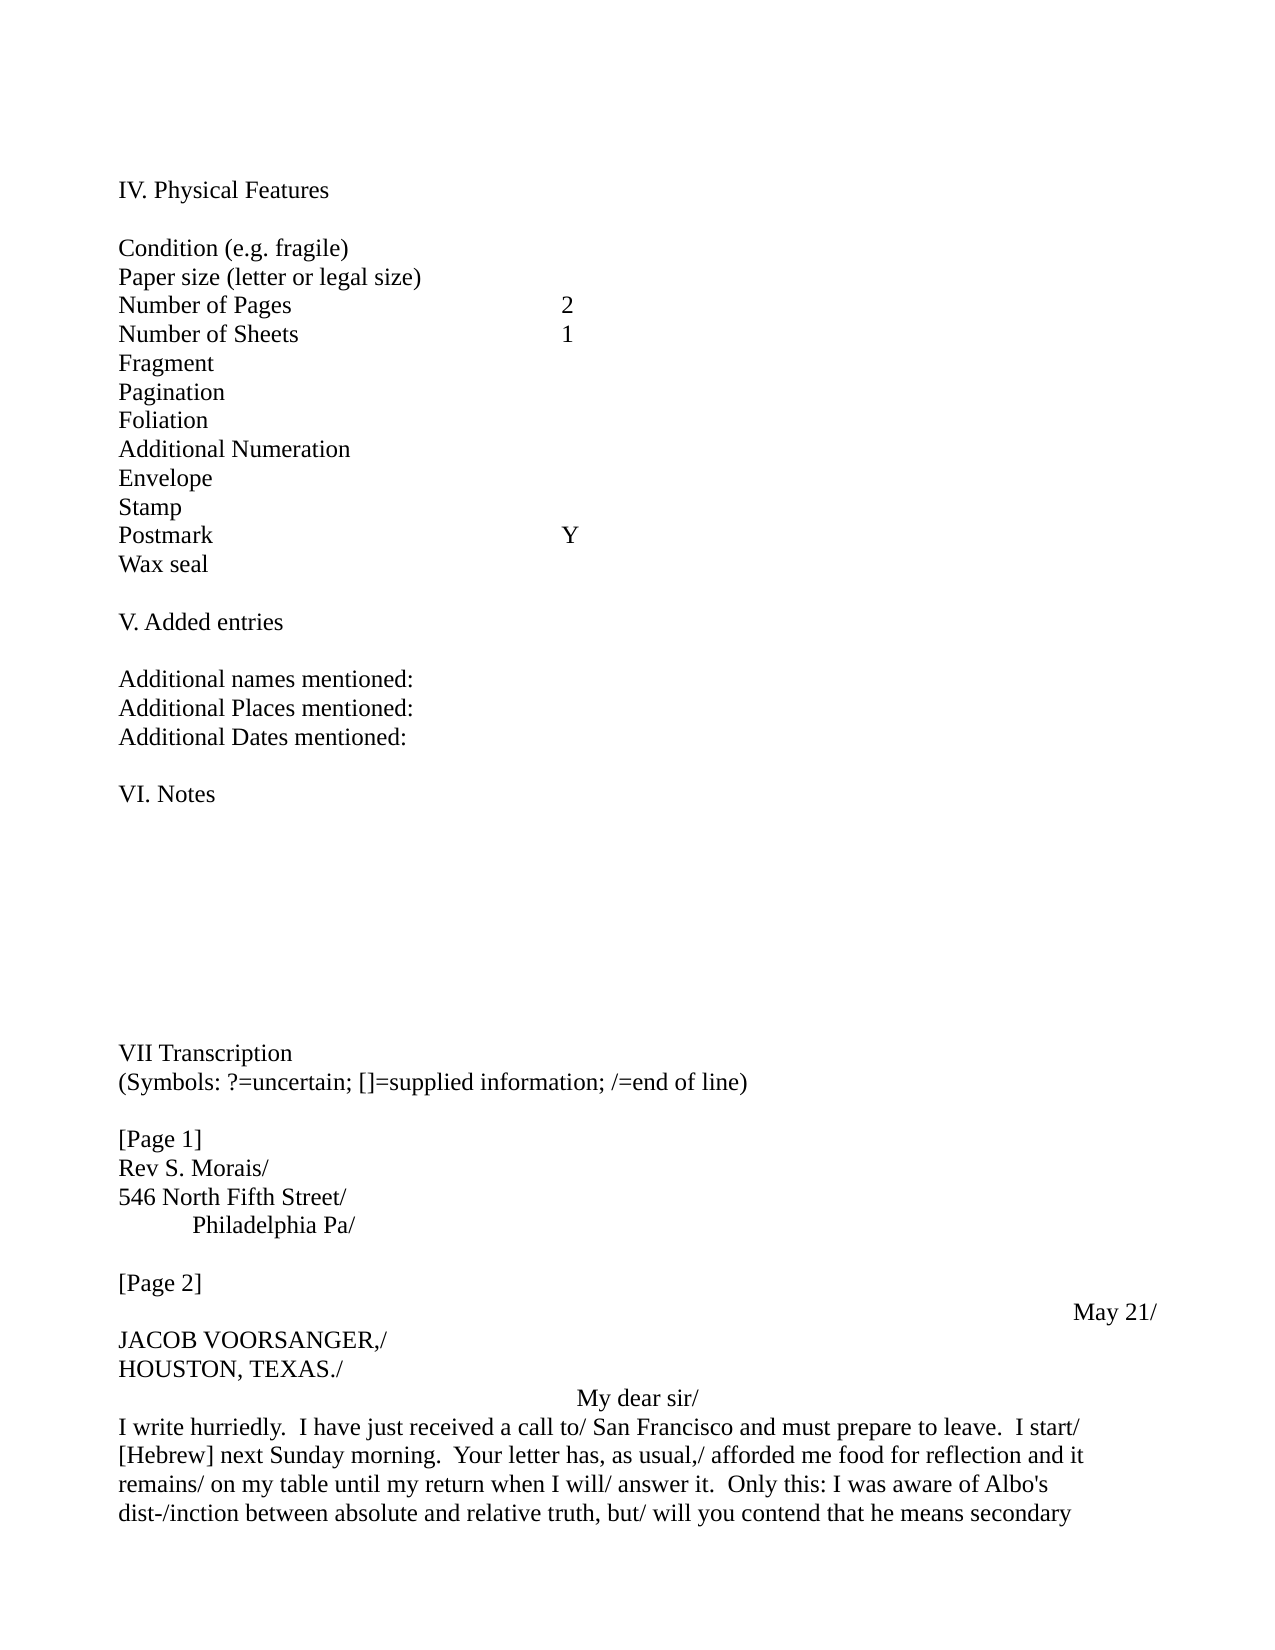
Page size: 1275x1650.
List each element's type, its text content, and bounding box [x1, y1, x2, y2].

text Additional Dates mentioned: [118, 722, 1157, 751]
text Foliation [118, 406, 1157, 434]
text IV. Physical Features [118, 176, 1157, 204]
text Additional Numeration [118, 434, 1157, 463]
text My dear sir/ [118, 1383, 1157, 1412]
text VII Transcription [118, 1038, 1157, 1067]
text 546 North Fifth Street/ [118, 1182, 1157, 1211]
text Number of Pages 2 [118, 291, 1157, 319]
text Additional names mentioned: [118, 664, 1157, 693]
text Rev S. Morais/ [118, 1153, 1157, 1182]
text [Page 2] [118, 1268, 1157, 1297]
text Envelope [118, 463, 1157, 492]
text V. Added entries [118, 607, 1157, 636]
text Number of Sheets 1 [118, 319, 1157, 348]
text Additional Places mentioned: [118, 693, 1157, 722]
text JACOB VOORSANGER,/ [118, 1326, 1157, 1354]
text Philadelphia Pa/ [118, 1211, 1157, 1239]
text I write hurriedly. I have just received a call to/ San Francisco and must prepare to leave. I start/ [Hebrew] next Sunday morning. Your letter has, as usual,/ afforded me food for reflection and it remains/ on my table until my return when I will/ answer it. Only this: I was aware of Albo's dist-/inction between absolute and relative truth, but/ will you contend that he means secondary [118, 1412, 1157, 1527]
text HOUSTON, TEXAS./ [118, 1354, 1157, 1383]
text Wax seal [118, 549, 1157, 578]
text Stamp [118, 492, 1157, 521]
text Paper size (letter or legal size) [118, 262, 1157, 291]
text May 21/ [118, 1297, 1157, 1326]
text Postma rk Y [118, 521, 1157, 549]
text [Page 1] [118, 1124, 1157, 1153]
text Condition (e.g. fragile) [118, 233, 1157, 262]
text VI. Notes [118, 779, 1157, 808]
text Pagination [118, 377, 1157, 406]
text Fragment [118, 348, 1157, 377]
text (Symbols: ?=uncertain; []=supplied information; /=end of line) [118, 1067, 1157, 1096]
